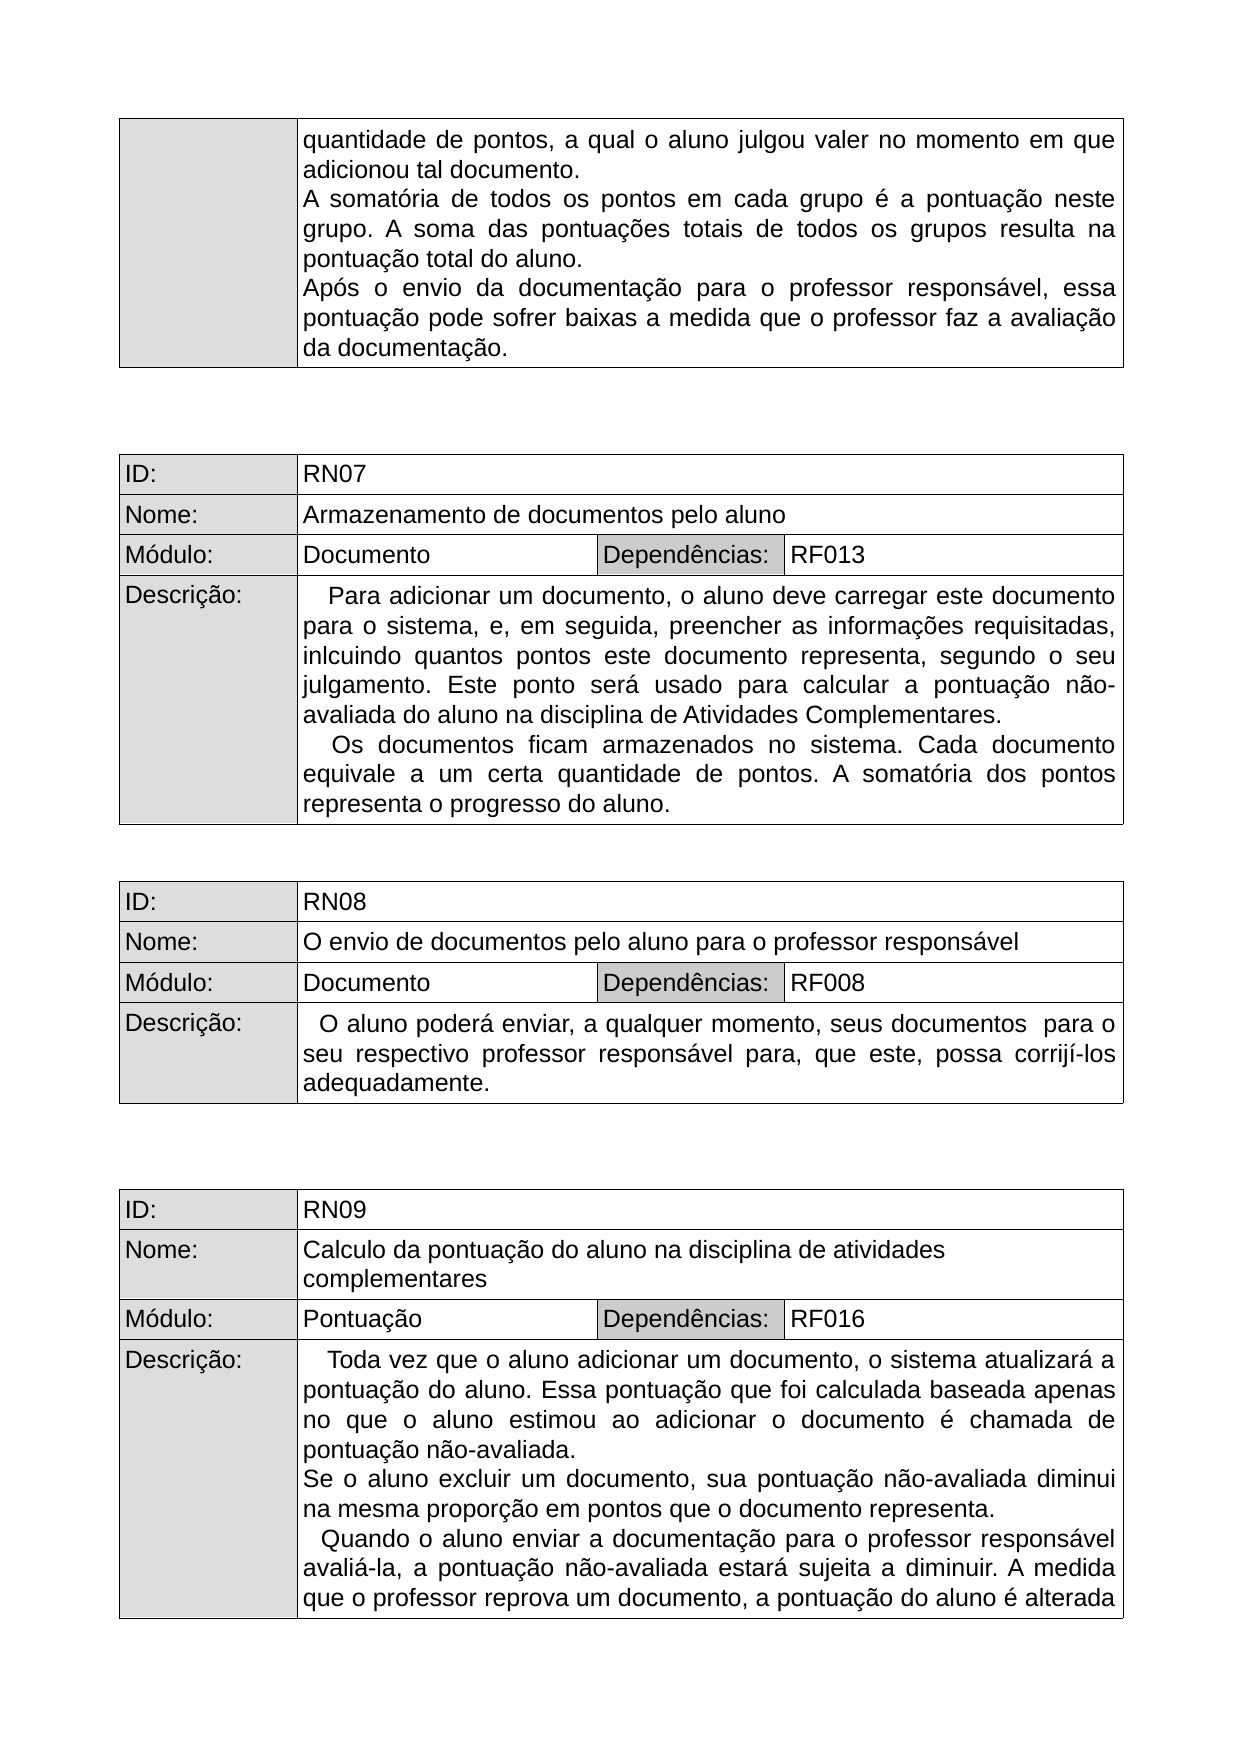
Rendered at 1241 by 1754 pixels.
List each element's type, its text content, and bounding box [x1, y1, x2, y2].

table_cell O envio de documentos pelo aluno para o professor responsável [298, 922, 1123, 962]
table_cell Nome: [120, 922, 297, 962]
table_cell Dependências: [598, 963, 784, 1002]
table_header RN08 [298, 882, 1123, 921]
table_cell Nome: [120, 1230, 297, 1298]
table_cell Módulo: [120, 1300, 297, 1339]
table_cell Módulo: [120, 963, 297, 1002]
table_cell quantidade de pontos, a qual o aluno julgou valer no momento em que adicionou tal documento. A somatória de todos os pontos em cada grupo é a pontuação neste grupo. A soma das pontuações totais de todos os grupos resulta na pontuação total do aluno. Após o envio da documentação para o professor responsável, essa pontuação pode sofrer baixas a medida que o professor faz a avaliação da documentação. [298, 119, 1123, 367]
table_cell Pontuação [298, 1300, 597, 1339]
table_cell Módulo: [120, 535, 297, 574]
table_cell Nome: [120, 495, 297, 534]
table_cell Dependências: [598, 1300, 784, 1339]
table_cell Documento [298, 535, 597, 574]
table_cell Documento [298, 963, 597, 1002]
table_cell [120, 119, 297, 367]
table_header ID: [120, 1190, 297, 1229]
table_header RN07 [298, 455, 1123, 494]
table_cell Calculo da pontuação do aluno na disciplina de atividades complementares [298, 1230, 1123, 1298]
table_cell Para adicionar um documento, o aluno deve carregar este documento para o sistema, e, em seguida, preencher as informações requisitadas, inlcuindo quantos pontos este documento representa, segundo o seu julgamento. Este ponto será usado para calcular a pontuação não-avaliada do aluno na disciplina de Atividades Complementares. Os documentos ficam armazenados no sistema. Cada documento equivale a um certa quantidade de pontos. A somatória dos pontos representa o progresso do aluno. [298, 576, 1123, 823]
table_cell Descrição: [120, 576, 297, 823]
table_header RN09 [298, 1190, 1123, 1229]
table_cell Descrição: [120, 1003, 297, 1103]
table_header ID: [120, 882, 297, 921]
table_cell Armazenamento de documentos pelo aluno [298, 495, 1123, 534]
table_cell RF013 [785, 535, 1123, 574]
table_cell O aluno poderá enviar, a qualquer momento, seus documentos para o seu respectivo professor responsável para, que este, possa corrijí-los adequadamente. [298, 1003, 1123, 1103]
table_cell Dependências: [598, 535, 784, 574]
table_cell RF016 [785, 1300, 1123, 1339]
table_cell RF008 [785, 963, 1123, 1002]
table_cell Toda vez que o aluno adicionar um documento, o sistema atualizará a pontuação do aluno. Essa pontuação que foi calculada baseada apenas no que o aluno estimou ao adicionar o documento é chamada de pontuação não-avaliada. Se o aluno excluir um documento, sua pontuação não-avaliada diminui na mesma proporção em pontos que o documento representa. Quando o aluno enviar a documentação para o professor responsável avaliá-la, a pontuação não-avaliada estará sujeita a diminuir. A medida que o professor reprova um documento, a pontuação do aluno é alterada [298, 1340, 1123, 1617]
table_header ID: [120, 455, 297, 494]
table_cell Descrição: [120, 1340, 297, 1617]
